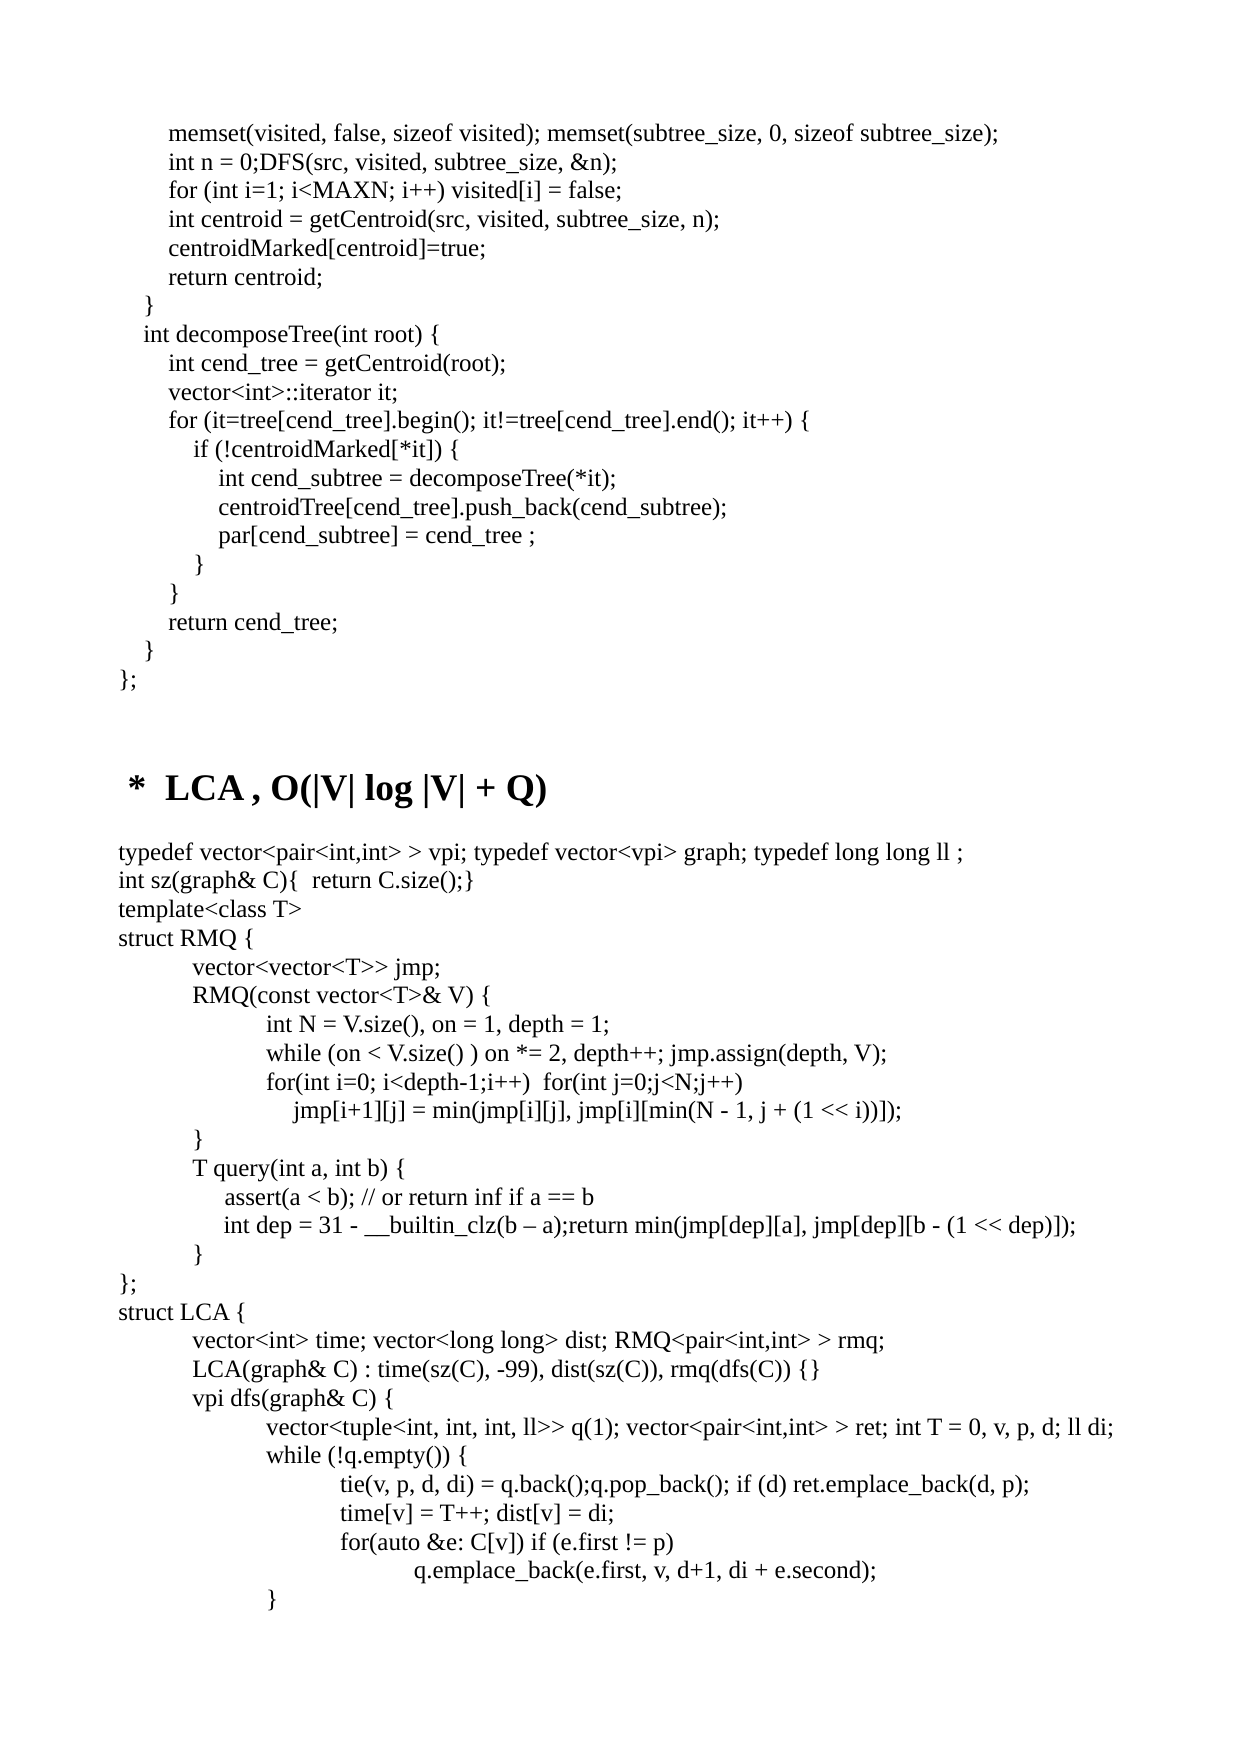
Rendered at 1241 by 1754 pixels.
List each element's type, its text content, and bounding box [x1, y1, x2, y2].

text } [118, 1239, 1122, 1268]
text struct RMQ { [118, 923, 1122, 952]
text template<class T> [118, 894, 1122, 923]
text return centroid; [118, 262, 1122, 291]
text for (int i=1; i<MAXN; i++) visited[i] = false; [118, 176, 1122, 204]
text int n = 0;DFS(src, visited, subtree_size, &n); [118, 147, 1122, 176]
text vpi dfs(graph& C) { [118, 1383, 1122, 1412]
text int dep = 31 - __builtin_clz(b – a);return min(jmp[dep][a], jmp[dep][b - (1 << dep)]); [118, 1211, 1122, 1239]
text memset(visited, false, sizeof visited); memset(subtree_size, 0, sizeof subtree_size); [118, 118, 1122, 147]
text } [118, 636, 1122, 664]
text RMQ(const vector<T>& V) { [118, 981, 1122, 1009]
text } [118, 549, 1122, 578]
text vector<tuple<int, int, int, ll>> q(1); vector<pair<int,int> > ret; int T = 0, v, p, d; ll di; [118, 1412, 1122, 1441]
text int decomposeTree(int root) { [118, 319, 1122, 348]
text centroidMarked[centroid]=true; [118, 233, 1122, 262]
text int sz(graph& C){ return C.size();} [118, 866, 1122, 894]
text vector<int>::iterator it; [118, 377, 1122, 406]
text struct LCA { [118, 1297, 1122, 1326]
text } [118, 291, 1122, 319]
text par[cend_subtree] = cend_tree ; [118, 521, 1122, 549]
text while (!q.empty()) { [118, 1441, 1122, 1469]
text LCA(graph& C) : time(sz(C), -99), dist(sz(C)), rmq(dfs(C)) {} [118, 1354, 1122, 1383]
text vector<int> time; vector<long long> dist; RMQ<pair<int,int> > rmq; [118, 1326, 1122, 1354]
text centroidTree[cend_tree].push_back(cend_subtree); [118, 492, 1122, 521]
text while (on < V.size() ) on *= 2, depth++; jmp.assign(depth, V); [118, 1038, 1122, 1067]
text jmp[i+1][j] = min(jmp[i][j], jmp[i][min(N - 1, j + (1 << i))]); [118, 1096, 1122, 1124]
text } [118, 1124, 1122, 1153]
text } [118, 1584, 1122, 1613]
text for(auto &e: C[v]) if (e.first != p) [118, 1527, 1122, 1556]
text q.emplace_back(e.first, v, d+1, di + e.second); [118, 1556, 1122, 1584]
text vector<vector<T>> jmp; [118, 952, 1122, 981]
text if (!centroidMarked[*it]) { [118, 434, 1122, 463]
text for(int i=0; i<depth-1;i++) for(int j=0;j<N;j++) [118, 1067, 1122, 1096]
text int N = V.size(), on = 1, depth = 1; [118, 1009, 1122, 1038]
text typedef vector<pair<int,int> > vpi; typedef vector<vpi> graph; typedef long long ll ; [118, 837, 1122, 866]
text } [118, 578, 1122, 607]
text * LCA , O(|V| log |V| + Q) [118, 765, 1122, 808]
text int centroid = getCentroid(src, visited, subtree_size, n); [118, 204, 1122, 233]
text }; [118, 1268, 1122, 1297]
text int cend_tree = getCentroid(root); [118, 348, 1122, 377]
text }; [118, 664, 1122, 693]
text for (it=tree[cend_tree].begin(); it!=tree[cend_tree].end(); it++) { [118, 406, 1122, 434]
text T query(int a, int b) { [118, 1153, 1122, 1182]
text time[v] = T++; dist[v] = di; [118, 1498, 1122, 1527]
text assert(a < b); // or return inf if a == b [118, 1182, 1122, 1211]
text int cend_subtree = decomposeTree(*it); [118, 463, 1122, 492]
text return cend_tree; [118, 607, 1122, 636]
text tie(v, p, d, di) = q.back();q.pop_back(); if (d) ret.emplace_back(d, p); [118, 1469, 1122, 1498]
